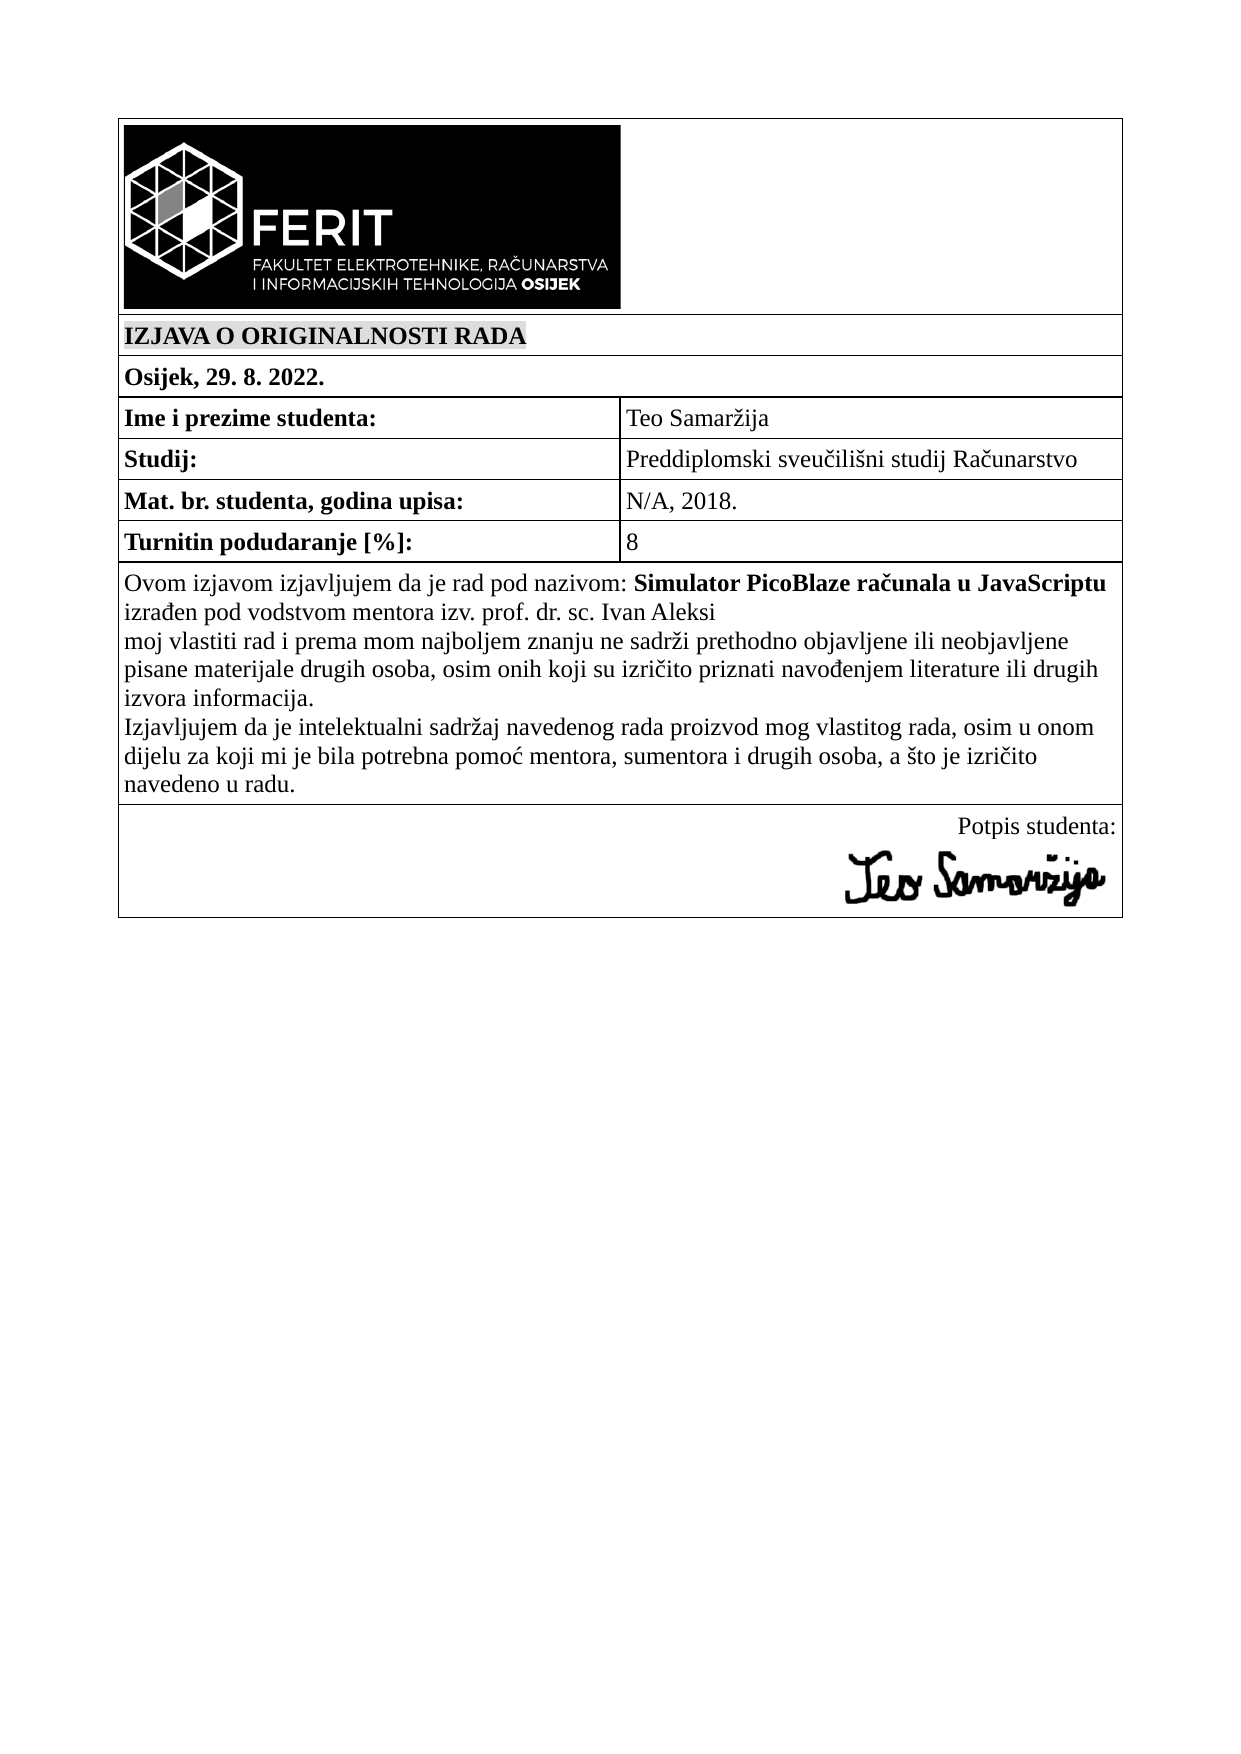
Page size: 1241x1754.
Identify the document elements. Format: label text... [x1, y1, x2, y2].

picture [123, 125, 621, 309]
table_cell Potpis studenta: [119, 805, 1122, 917]
table_header [119, 119, 1122, 314]
picture [837, 839, 1117, 912]
table_cell Ovom izjavom izjavljujem da je rad pod nazivom: Simulator PicoBlaze računala u JavaScriptu izrađen pod vodstvom mentora izv. prof. dr. sc. Ivan Aleksi moj vlastiti rad i prema mom najboljem znanju ne sadrži prethodno objavljene ili neobjavljene pisane materijale drugih osoba, osim onih koji su izričito priznati navođenjem literature ili drugih izvora informacija. Izjavljujem da je intelektualni sadržaj navedenog rada proizvod mog vlastitog rada, osim u onom dijelu za koji mi je bila potrebna pomoć mentora, sumentora i drugih osoba, a što je izričito navedeno u radu. [119, 563, 1122, 804]
table_cell Preddiplomski sveučilišni studij Računarstvo [621, 439, 1122, 479]
table_cell Studij: [119, 439, 619, 479]
table_cell Teo Samaržija [621, 398, 1122, 438]
table_cell Ime i prezime studenta: [119, 398, 619, 438]
table_cell N/A, 2018. [621, 480, 1122, 520]
table_cell Turnitin podudaranje [%]: [119, 521, 619, 561]
table_cell 8 [621, 521, 1122, 561]
table_cell Mat. br. studenta, godina upisa: [119, 480, 619, 520]
table_cell Osijek, 29. 8. 2022. [119, 356, 1122, 396]
table_cell IZJAVA O ORIGINALNOSTI RADA [119, 315, 1122, 355]
